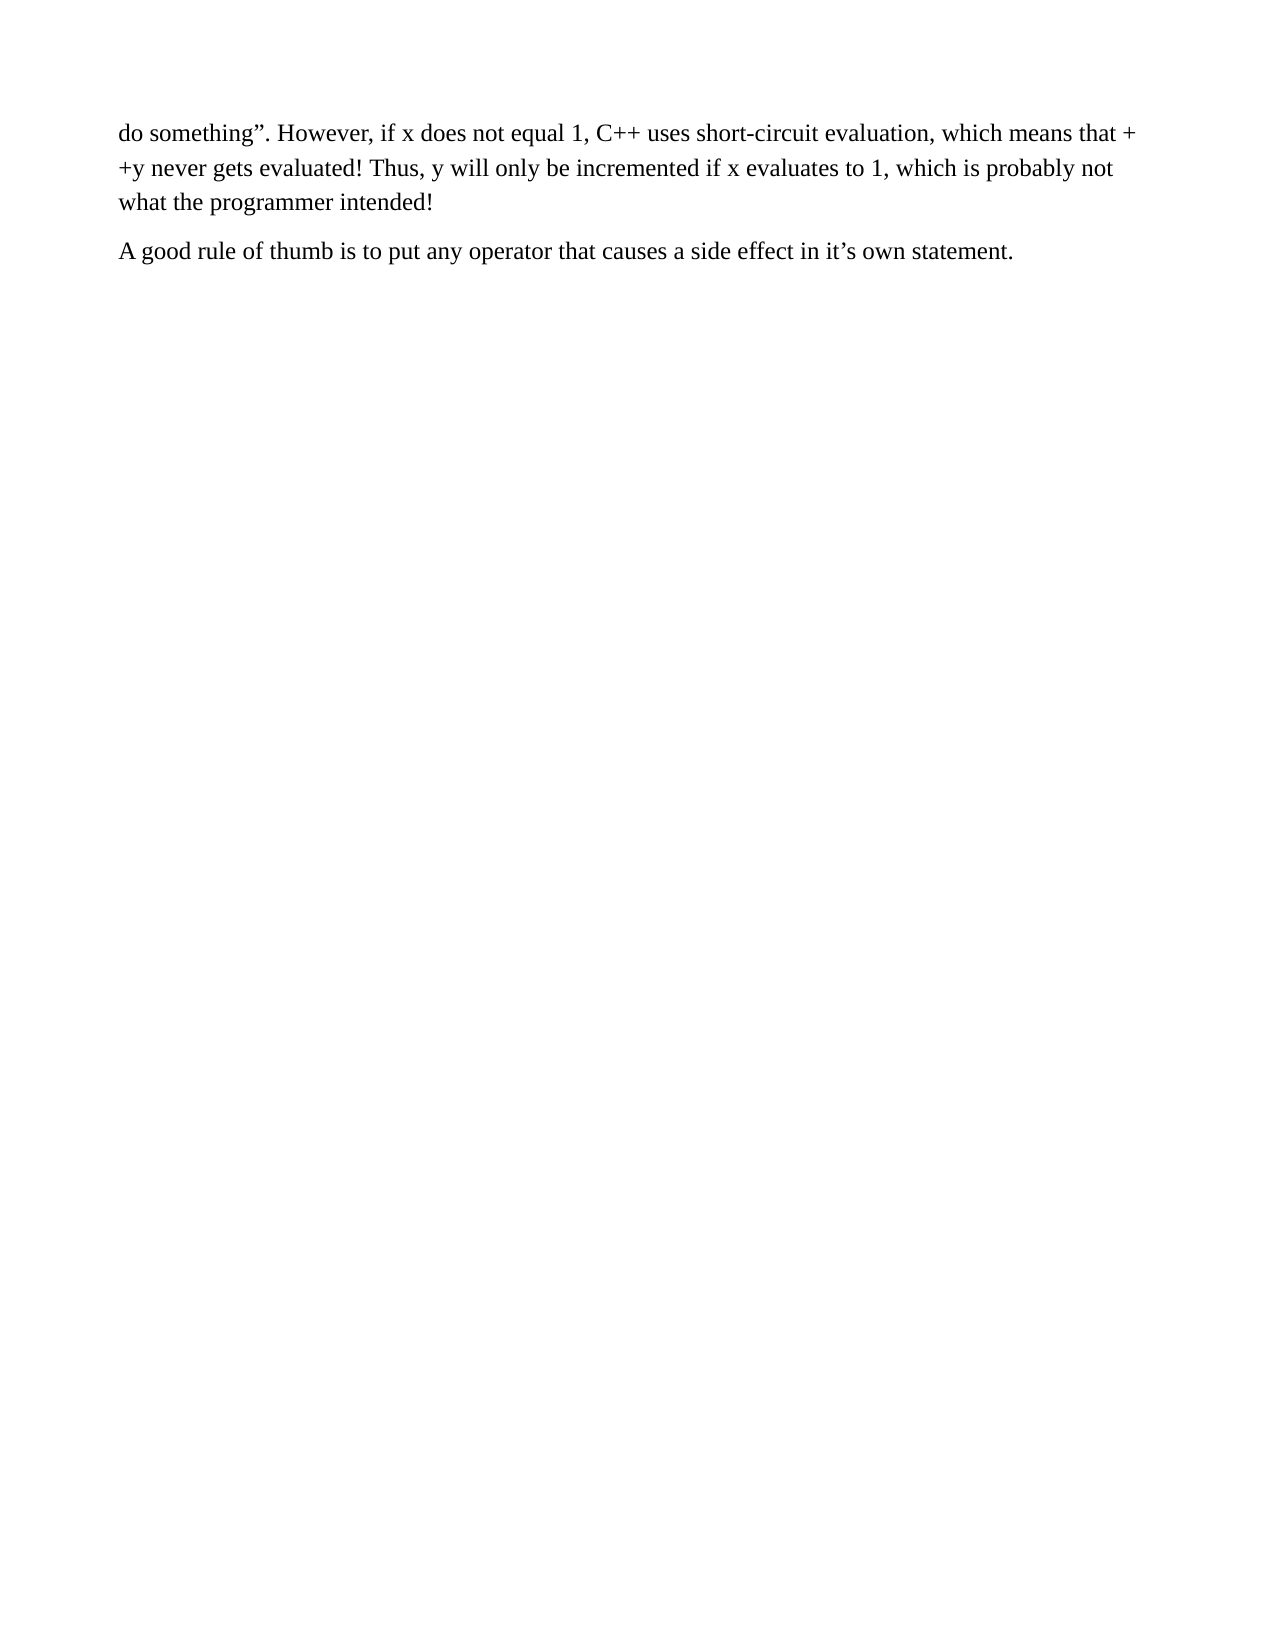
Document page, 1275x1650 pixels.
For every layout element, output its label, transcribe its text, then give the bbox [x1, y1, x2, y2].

text do something”. However, if x does not equal 1, C++ uses short-circuit evaluation, which means that ++y never gets evaluated! Thus, y will only be incremented if x evaluates to 1, which is probably not what the programmer intended! [118, 118, 1157, 216]
text A good rule of thumb is to put any operator that causes a side effect in it’s own statement. [118, 236, 1157, 265]
